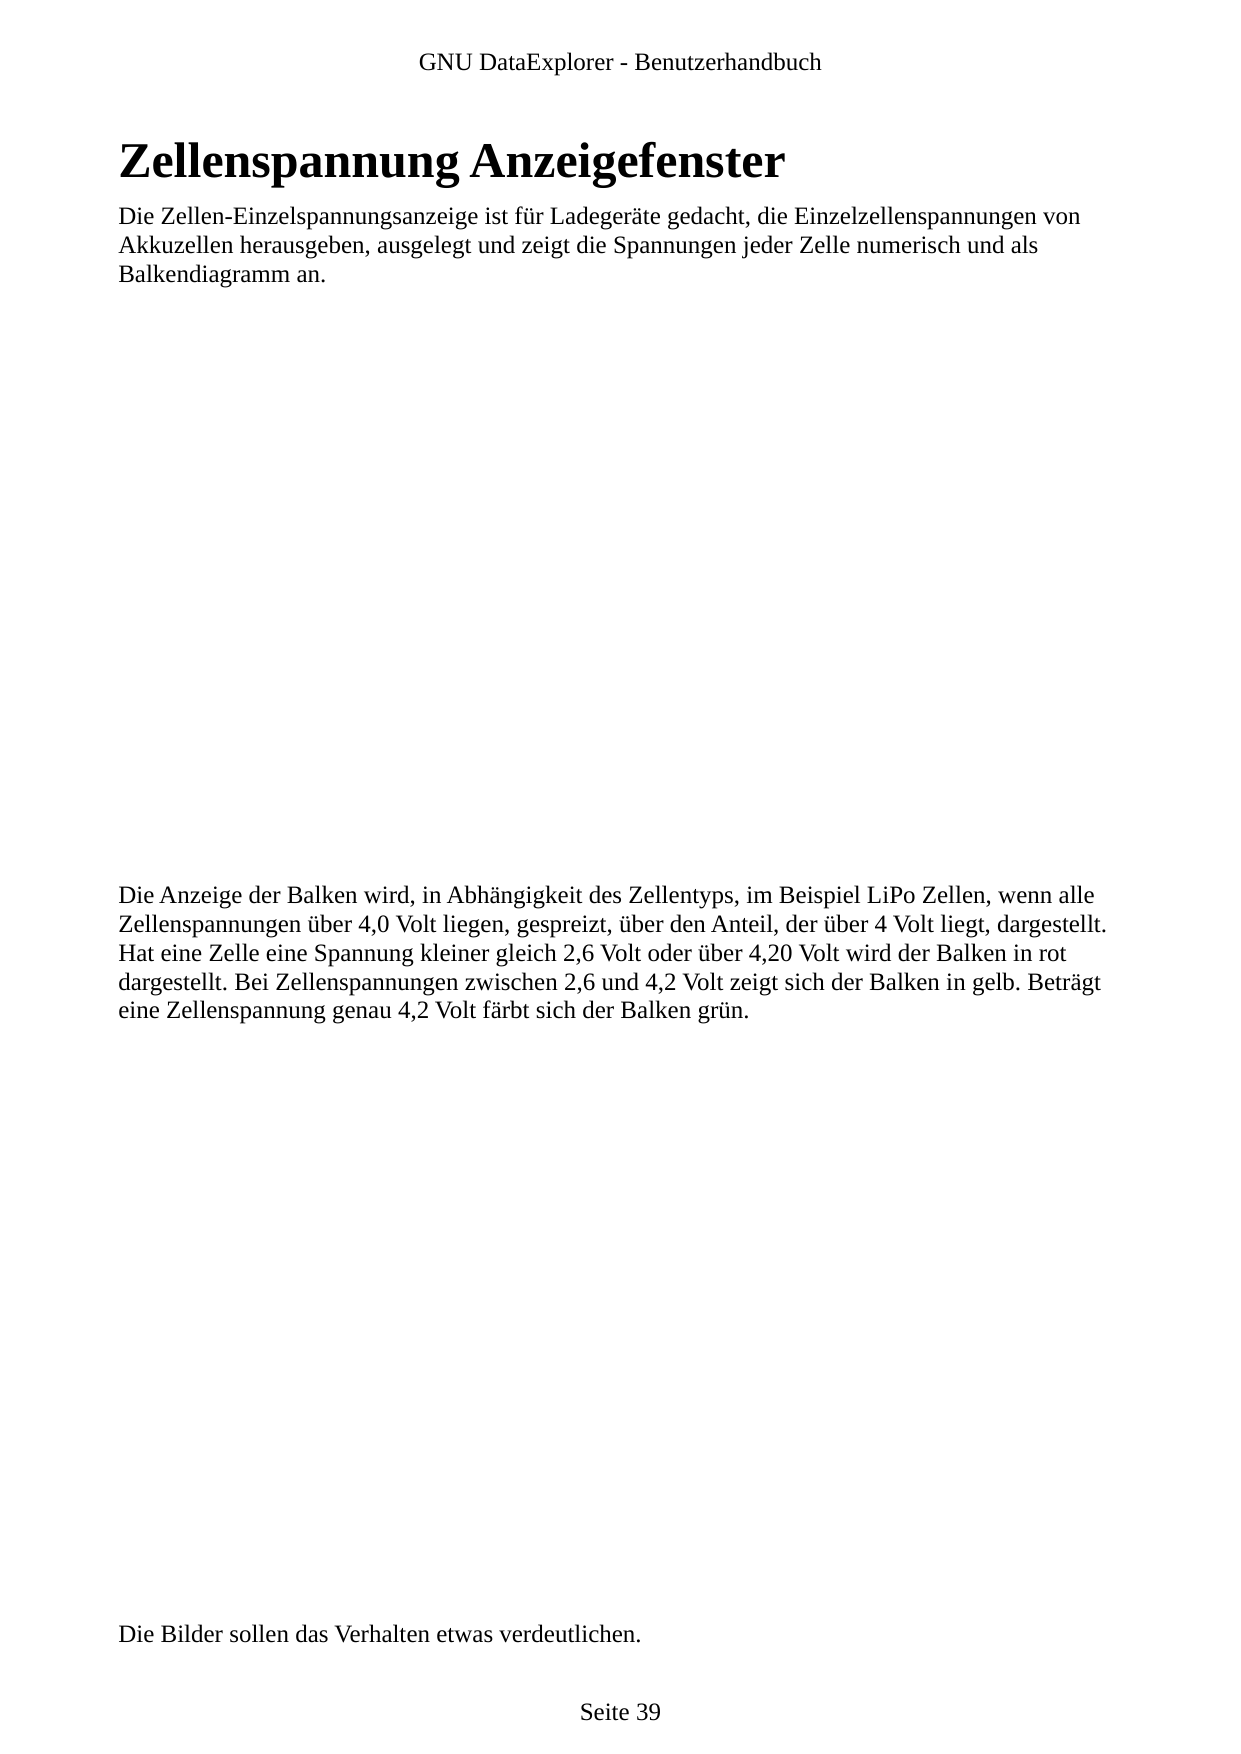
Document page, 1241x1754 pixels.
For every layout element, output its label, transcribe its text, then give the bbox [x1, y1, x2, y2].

text Die Anzeige der Balken wird, in Abhängigkeit des Zellentyps, im Beispiel LiPo Zellen, wenn alle Zellenspannungen über 4,0 Volt liegen, gespreizt, über den Anteil, der über 4 Volt liegt, dargestellt. Hat eine Zelle eine Spannung kleiner gleich 2,6 Volt oder über 4,20 Volt wird der Balken in rot dargestellt. Bei Zellenspannungen zwischen 2,6 und 4,2 Volt zeigt sich der Balken in gelb. Beträgt eine Zellenspannung genau 4,2 Volt färbt sich der Balken grün. [118, 880, 1122, 1024]
text Die Bilder sollen das Verhalten etwas verdeutlichen. [118, 1619, 1122, 1648]
subtitle Zellenspannung Anzeigefenster [118, 131, 1122, 189]
text Die Zellen-Einzelspannungsanzeige ist für Ladegeräte gedacht, die Einzelzellenspannungen von Akkuzellen herausgeben, ausgelegt und zeigt die Spannungen jeder Zelle numerisch und als Balkendiagramm an. [118, 201, 1122, 287]
